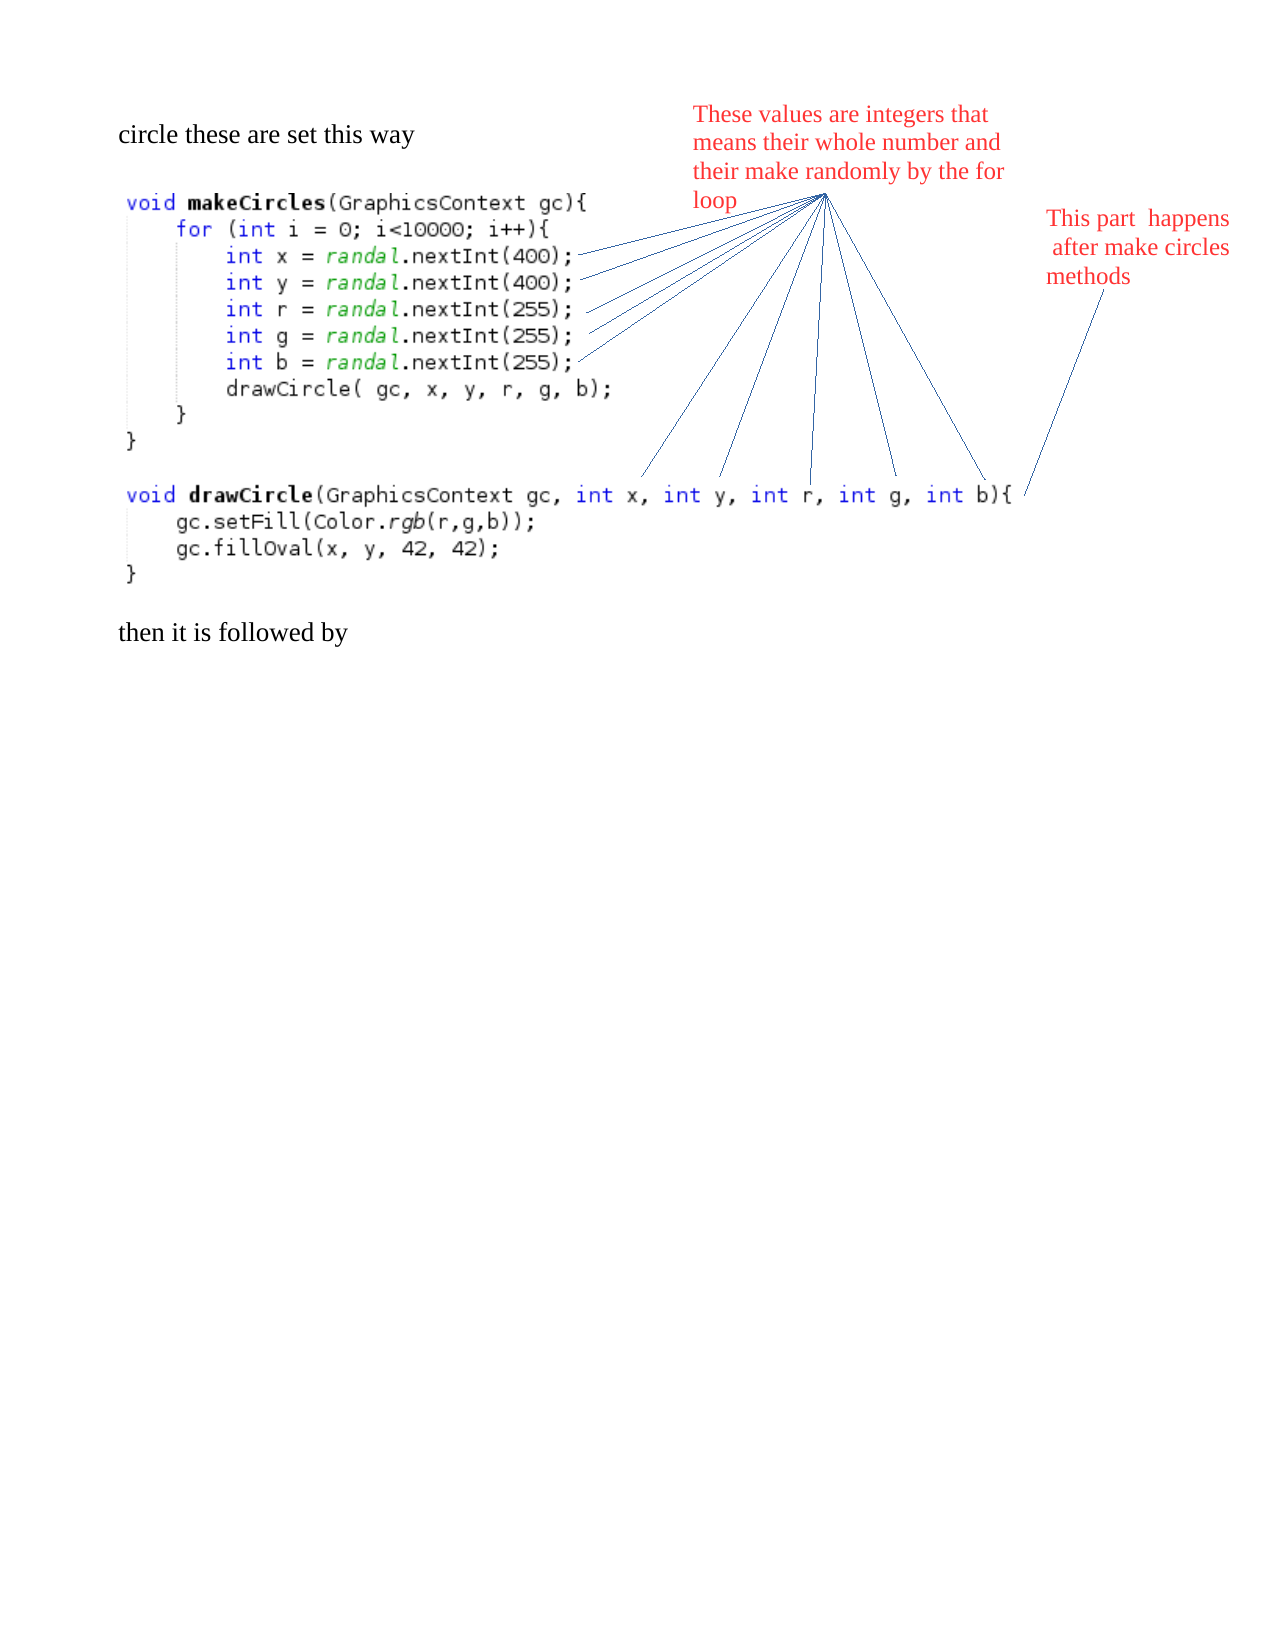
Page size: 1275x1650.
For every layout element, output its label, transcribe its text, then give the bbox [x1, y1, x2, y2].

text then it is followed by [118, 616, 1157, 648]
picture [126, 193, 1033, 590]
text circle these are set this way [118, 118, 1157, 149]
